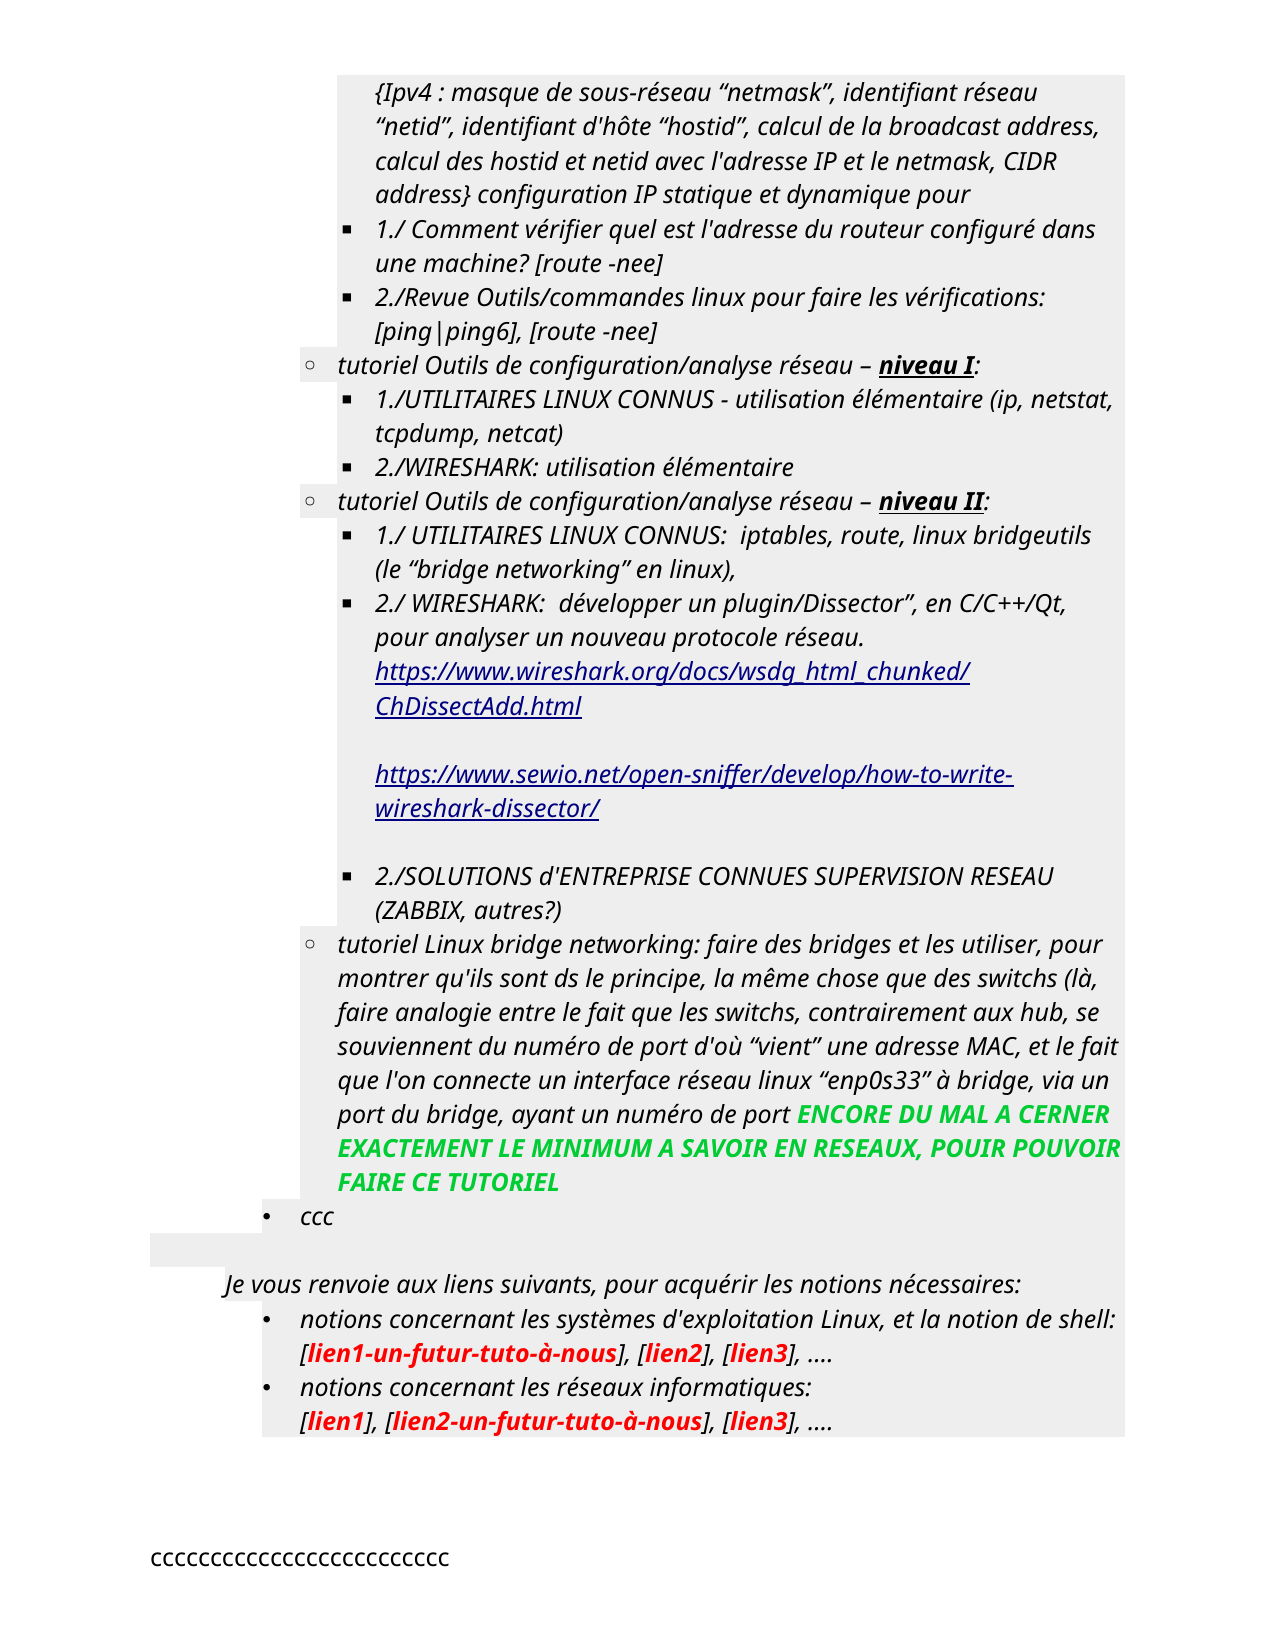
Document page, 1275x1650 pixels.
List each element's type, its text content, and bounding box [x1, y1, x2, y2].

list 1./UTILITAIRES LINUX CONNUS - utilisation élémentaire (ip, netstat, tcpdump, netcat) [337, 382, 1125, 450]
list ccc [262, 1199, 1125, 1233]
list 1./ UTILITAIRES LINUX CONNUS: iptables, route, linux bridgeutils (le “bridge networking” en linux), [337, 518, 1125, 586]
list tutoriel Outils de configuration/analyse réseau – niveau II: [300, 484, 1125, 518]
list 1./ Comment vérifier quel est l'adresse du routeur configuré dans une machine? [route -nee] [337, 211, 1125, 279]
list 2./ WIRESHARK: développer un plugin/Dissector”, en C/C++/Qt, pour analyser un nouveau protocole réseau. [337, 586, 1125, 654]
text Je vous renvoie aux liens suivants, pour acquérir les notions nécessaires: [225, 1267, 1125, 1301]
list 2./SOLUTIONS d'ENTREPRISE CONNUES SUPERVISION RESEAU (ZABBIX, autres?) [337, 858, 1125, 927]
list https://www.sewio.net/open-sniffer/develop/how-to-write-wireshark-dissector/ [337, 756, 1125, 824]
list 2./WIRESHARK: utilisation élémentaire [337, 450, 1125, 484]
list tutoriel Linux bridge networking: faire des bridges et les utiliser, pour montrer qu'ils sont ds le principe, la même chose que des switchs (là, faire analogie entre le fait que les switchs, contrairement aux hub, se souviennent du numéro de port d'où “vient” une adresse MAC, et le fait que l'on connecte un interface réseau linux “enp0s33” à bridge, via un port du bridge, ayant un numéro de port ENCORE DU MAL A CERNER EXACTEMENT LE MINIMUM A SAVOIR EN RESEAUX, POUIR POUVOIR FAIRE CE TUTORIEL [300, 927, 1125, 1199]
list https://www.wireshark.org/docs/wsdg_html_chunked/ChDissectAdd.html [337, 654, 1125, 722]
list {Ipv4 : masque de sous-réseau “netmask”, identifiant réseau “netid”, identifiant d'hôte “hostid”, calcul de la broadcast address, calcul des hostid et netid avec l'adresse IP et le netmask, CIDR address} configuration IP statique et dynamique pour [337, 75, 1125, 211]
text ccccccccccccccccccccccccc [150, 1540, 1125, 1574]
list 2./Revue Outils/commandes linux pour faire les vérifications: [ping|ping6], [route -nee] [337, 279, 1125, 347]
list notions concernant les systèmes d'exploitation Linux, et la notion de shell: [lien1-un-futur-tuto-à-nous], [lien2], [lien3], …. [262, 1301, 1125, 1369]
list notions concernant les réseaux informatiques: [262, 1369, 1125, 1403]
list tutoriel Outils de configuration/analyse réseau – niveau I: [300, 347, 1125, 382]
list [lien1], [lien2-un-futur-tuto-à-nous], [lien3], …. [262, 1403, 1125, 1437]
